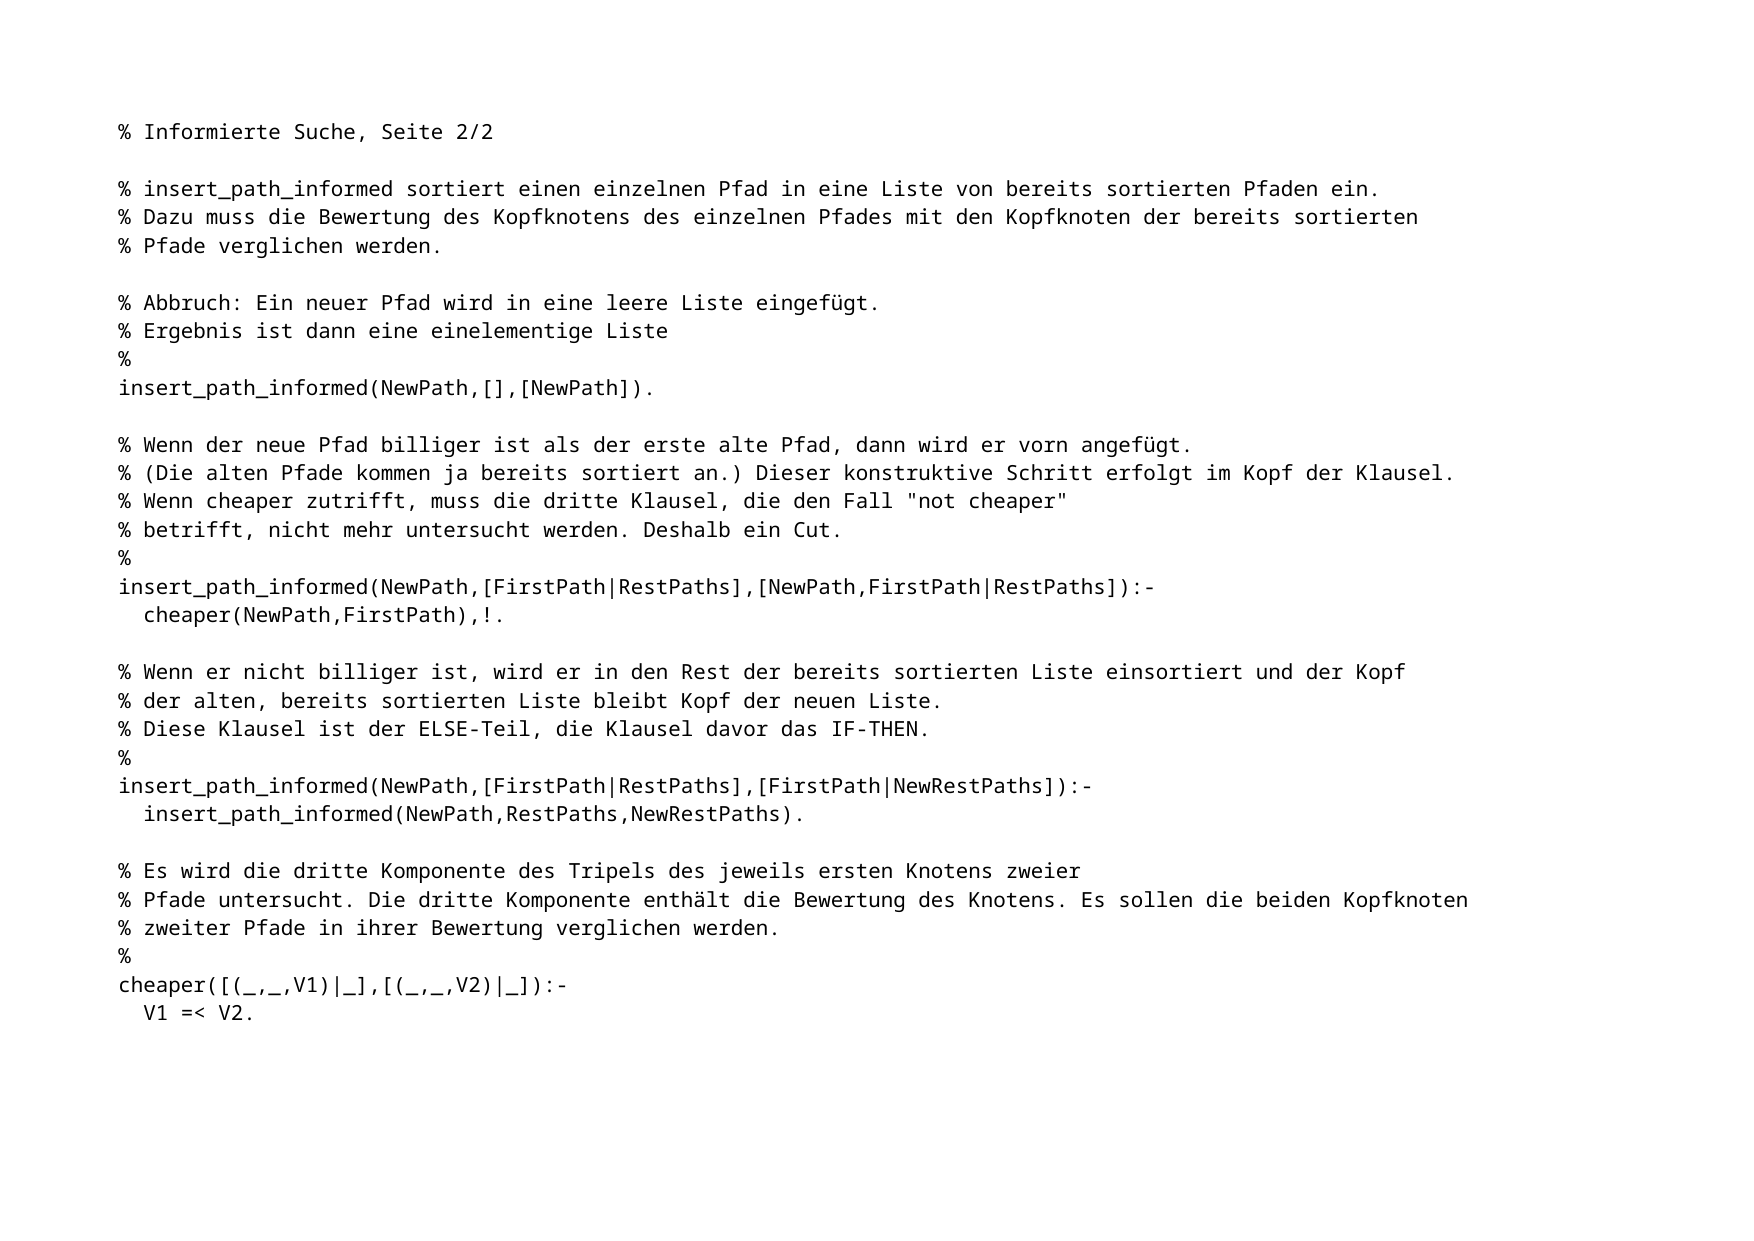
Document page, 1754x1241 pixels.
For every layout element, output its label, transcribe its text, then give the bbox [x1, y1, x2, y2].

text % [118, 344, 1636, 373]
text % insert_path_informed sortiert einen einzelnen Pfad in eine Liste von bereits sortierten Pfaden ein. [118, 174, 1636, 202]
text insert_path_informed(NewPath,[FirstPath|RestPaths],[NewPath,FirstPath|RestPaths]):- [118, 572, 1636, 600]
text % [118, 543, 1636, 572]
text % Es wird die dritte Komponente des Tripels des jeweils ersten Knotens zweier [118, 856, 1636, 885]
text % Pfade untersucht. Die dritte Komponente enthält die Bewertung des Knotens. Es sollen die beiden Kopfknoten [118, 885, 1636, 913]
text % Dazu muss die Bewertung des Kopfknotens des einzelnen Pfades mit den Kopfknoten der bereits sortierten [118, 202, 1636, 231]
text insert_path_informed(NewPath,[],[NewPath]). [118, 373, 1636, 401]
text % (Die alten Pfade kommen ja bereits sortiert an.) Dieser konstruktive Schritt erfolgt im Kopf der Klausel. [118, 458, 1636, 487]
text % Wenn er nicht billiger ist, wird er in den Rest der bereits sortierten Liste einsortiert und der Kopf [118, 657, 1636, 686]
text insert_path_informed(NewPath,RestPaths,NewRestPaths). [118, 799, 1636, 828]
text % Wenn der neue Pfad billiger ist als der erste alte Pfad, dann wird er vorn angefügt. [118, 430, 1636, 458]
text insert_path_informed(NewPath,[FirstPath|RestPaths],[FirstPath|NewRestPaths]):- [118, 771, 1636, 799]
text V1 =< V2. [118, 998, 1636, 1027]
text % Diese Klausel ist der ELSE-Teil, die Klausel davor das IF-THEN. [118, 714, 1636, 743]
text % Abbruch: Ein neuer Pfad wird in eine leere Liste eingefügt. [118, 288, 1636, 316]
text % Informierte Suche, Seite 2/2 [118, 117, 1636, 145]
text % der alten, bereits sortierten Liste bleibt Kopf der neuen Liste. [118, 686, 1636, 714]
text % Ergebnis ist dann eine einelementige Liste [118, 316, 1636, 344]
text % Wenn cheaper zutrifft, muss die dritte Klausel, die den Fall "not cheaper" [118, 487, 1636, 515]
text % Pfade verglichen werden. [118, 231, 1636, 259]
text % [118, 942, 1636, 970]
text cheaper([(_,_,V1)|_],[(_,_,V2)|_]):- [118, 970, 1636, 998]
text % zweiter Pfade in ihrer Bewertung verglichen werden. [118, 913, 1636, 942]
text cheaper(NewPath,FirstPath),!. [118, 600, 1636, 629]
text % betrifft, nicht mehr untersucht werden. Deshalb ein Cut. [118, 515, 1636, 543]
text % [118, 743, 1636, 771]
